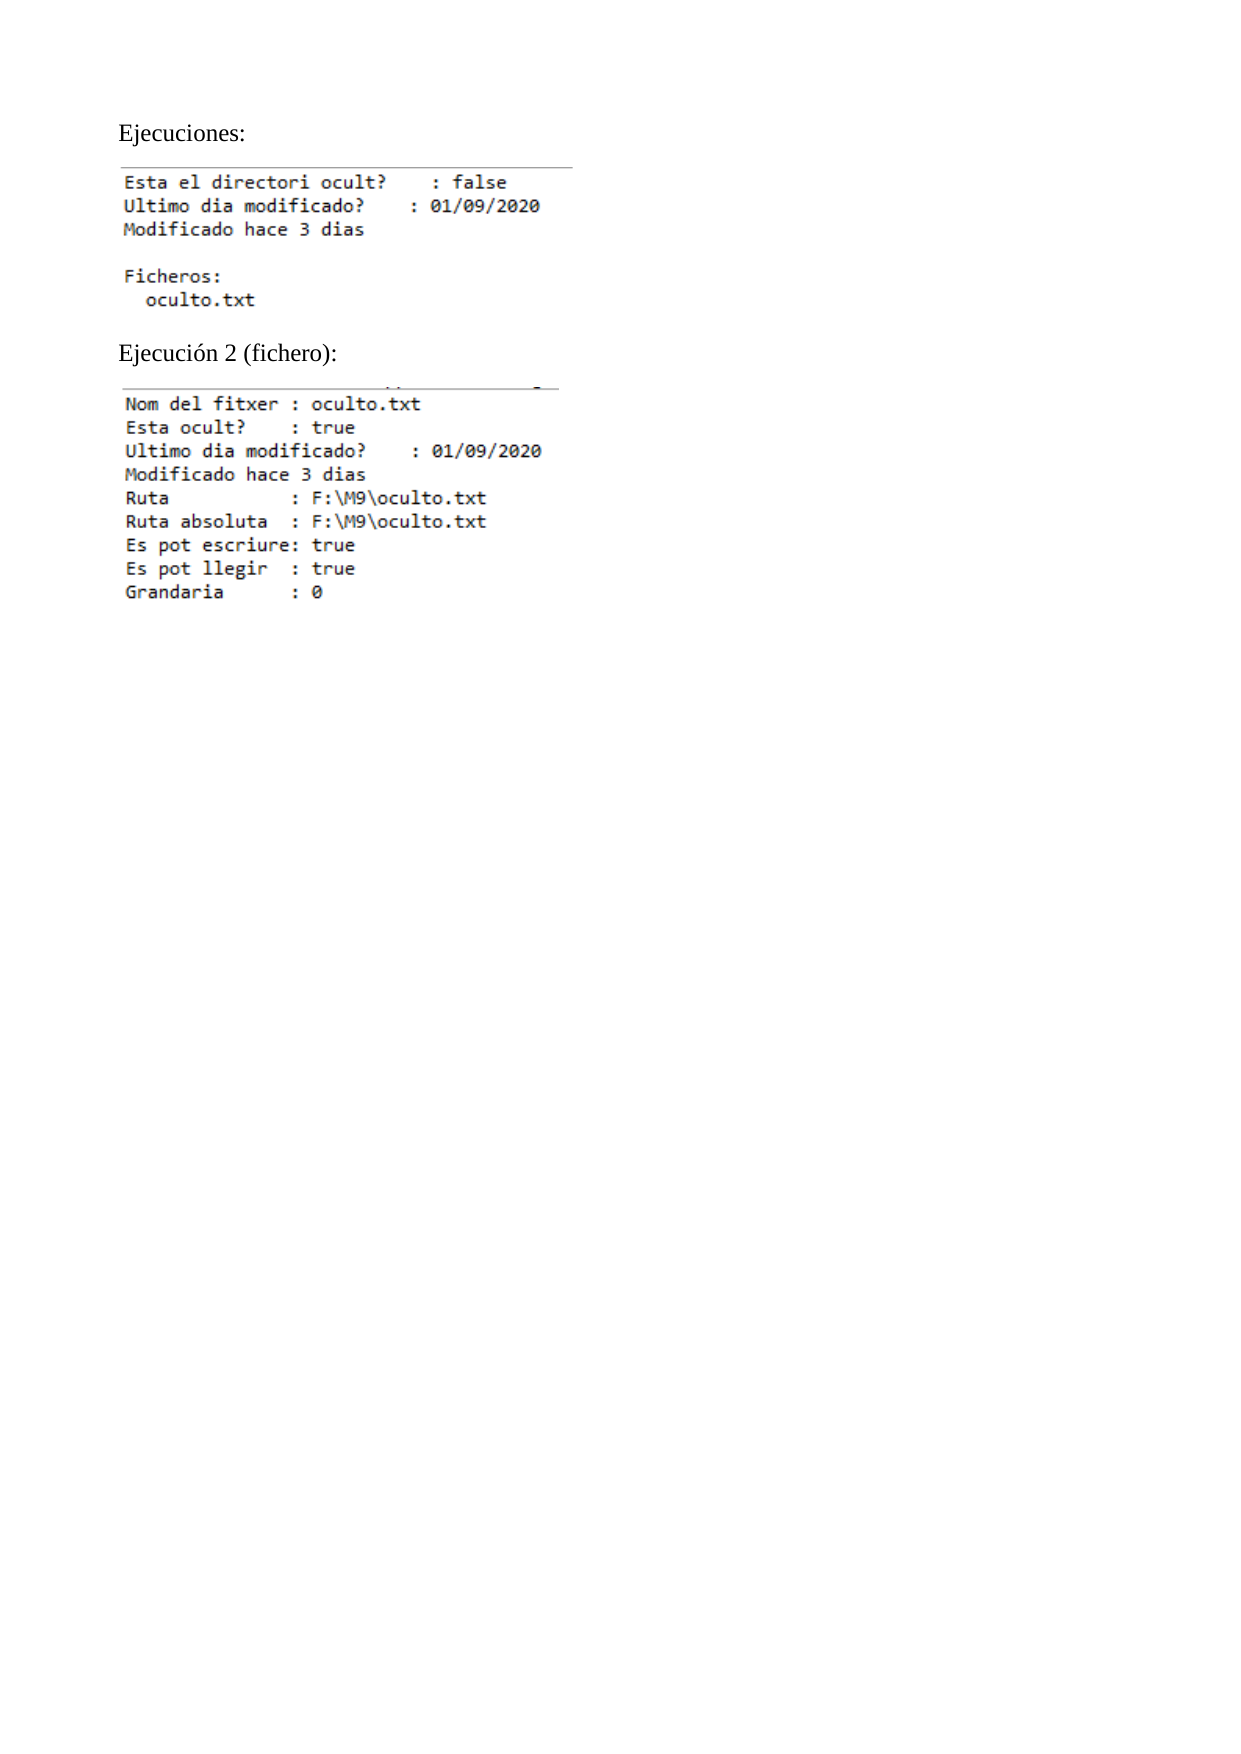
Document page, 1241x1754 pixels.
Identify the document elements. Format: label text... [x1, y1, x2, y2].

picture [118, 167, 573, 333]
picture [118, 387, 559, 622]
text Ejecución 2 (fichero): [118, 167, 1122, 367]
text Ejecuciones: [118, 118, 1122, 147]
